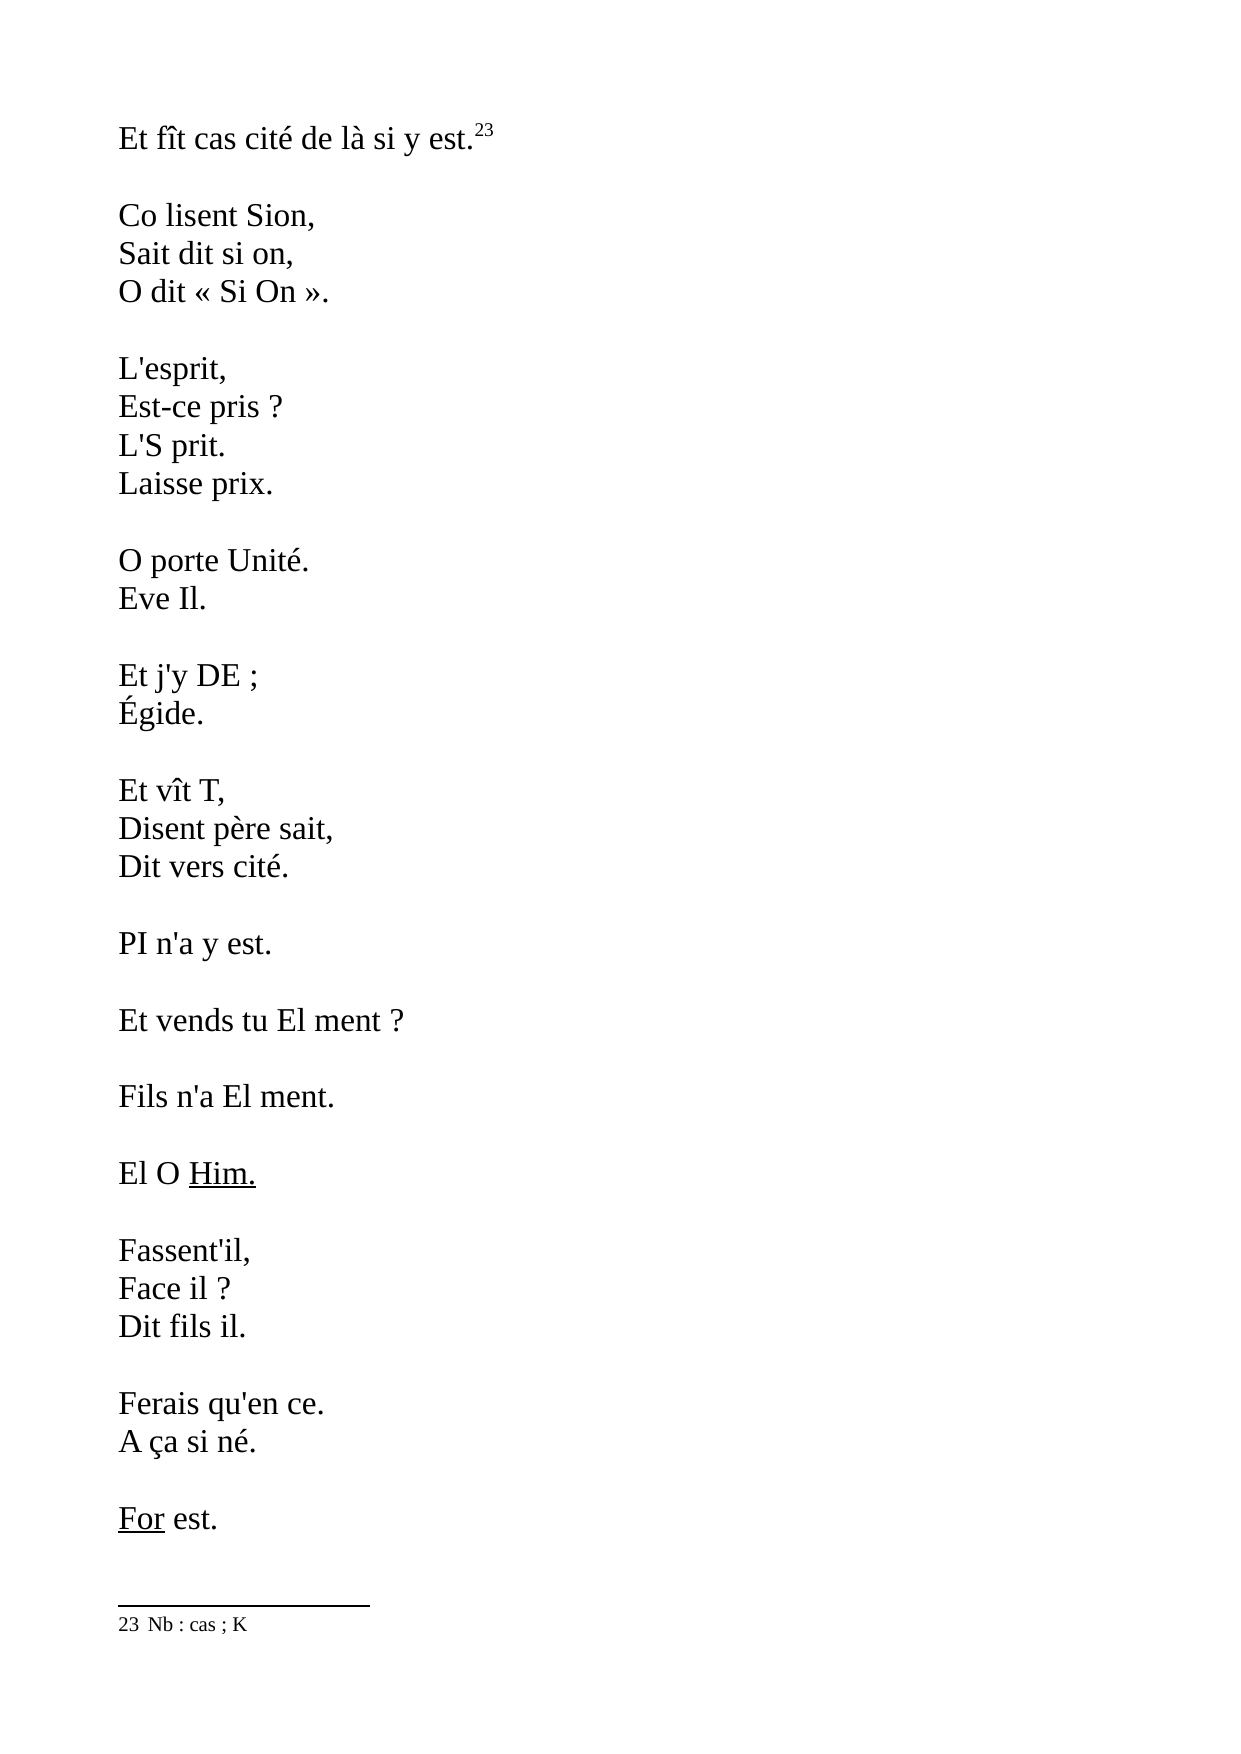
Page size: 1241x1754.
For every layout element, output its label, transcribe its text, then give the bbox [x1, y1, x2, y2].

text Égide. [118, 693, 1122, 731]
text Co lisent Sion, [118, 195, 1122, 233]
text El O Him. [118, 1153, 1122, 1191]
text For est. [118, 1498, 1122, 1536]
text L'esprit, [118, 348, 1122, 386]
text Et vends tu El ment ? [118, 1000, 1122, 1038]
text A ça si né. [118, 1421, 1122, 1460]
text O porte Unité. [118, 540, 1122, 578]
text Ferais qu'en ce. [118, 1383, 1122, 1421]
text O dit « Si On ». [118, 271, 1122, 310]
text Eve Il. [118, 578, 1122, 616]
text PI n'a y est. [118, 923, 1122, 961]
text Et fît cas cité de là si y est. [118, 118, 1122, 156]
text Face il ? [118, 1268, 1122, 1306]
text Laisse prix. [118, 463, 1122, 501]
text Sait dit si on, [118, 233, 1122, 271]
text Est-ce pris ? [118, 386, 1122, 425]
text Disent père sait, [118, 808, 1122, 846]
text Dit fils il. [118, 1306, 1122, 1345]
text Fassent'il, [118, 1230, 1122, 1268]
text L'S prit. [118, 425, 1122, 463]
text Et j'y DE ; [118, 655, 1122, 693]
text Et vît T, [118, 770, 1122, 808]
text Fils n'a El ment. [118, 1076, 1122, 1115]
text Nb : cas ; K [118, 1612, 1122, 1636]
text Dit vers cité. [118, 846, 1122, 885]
